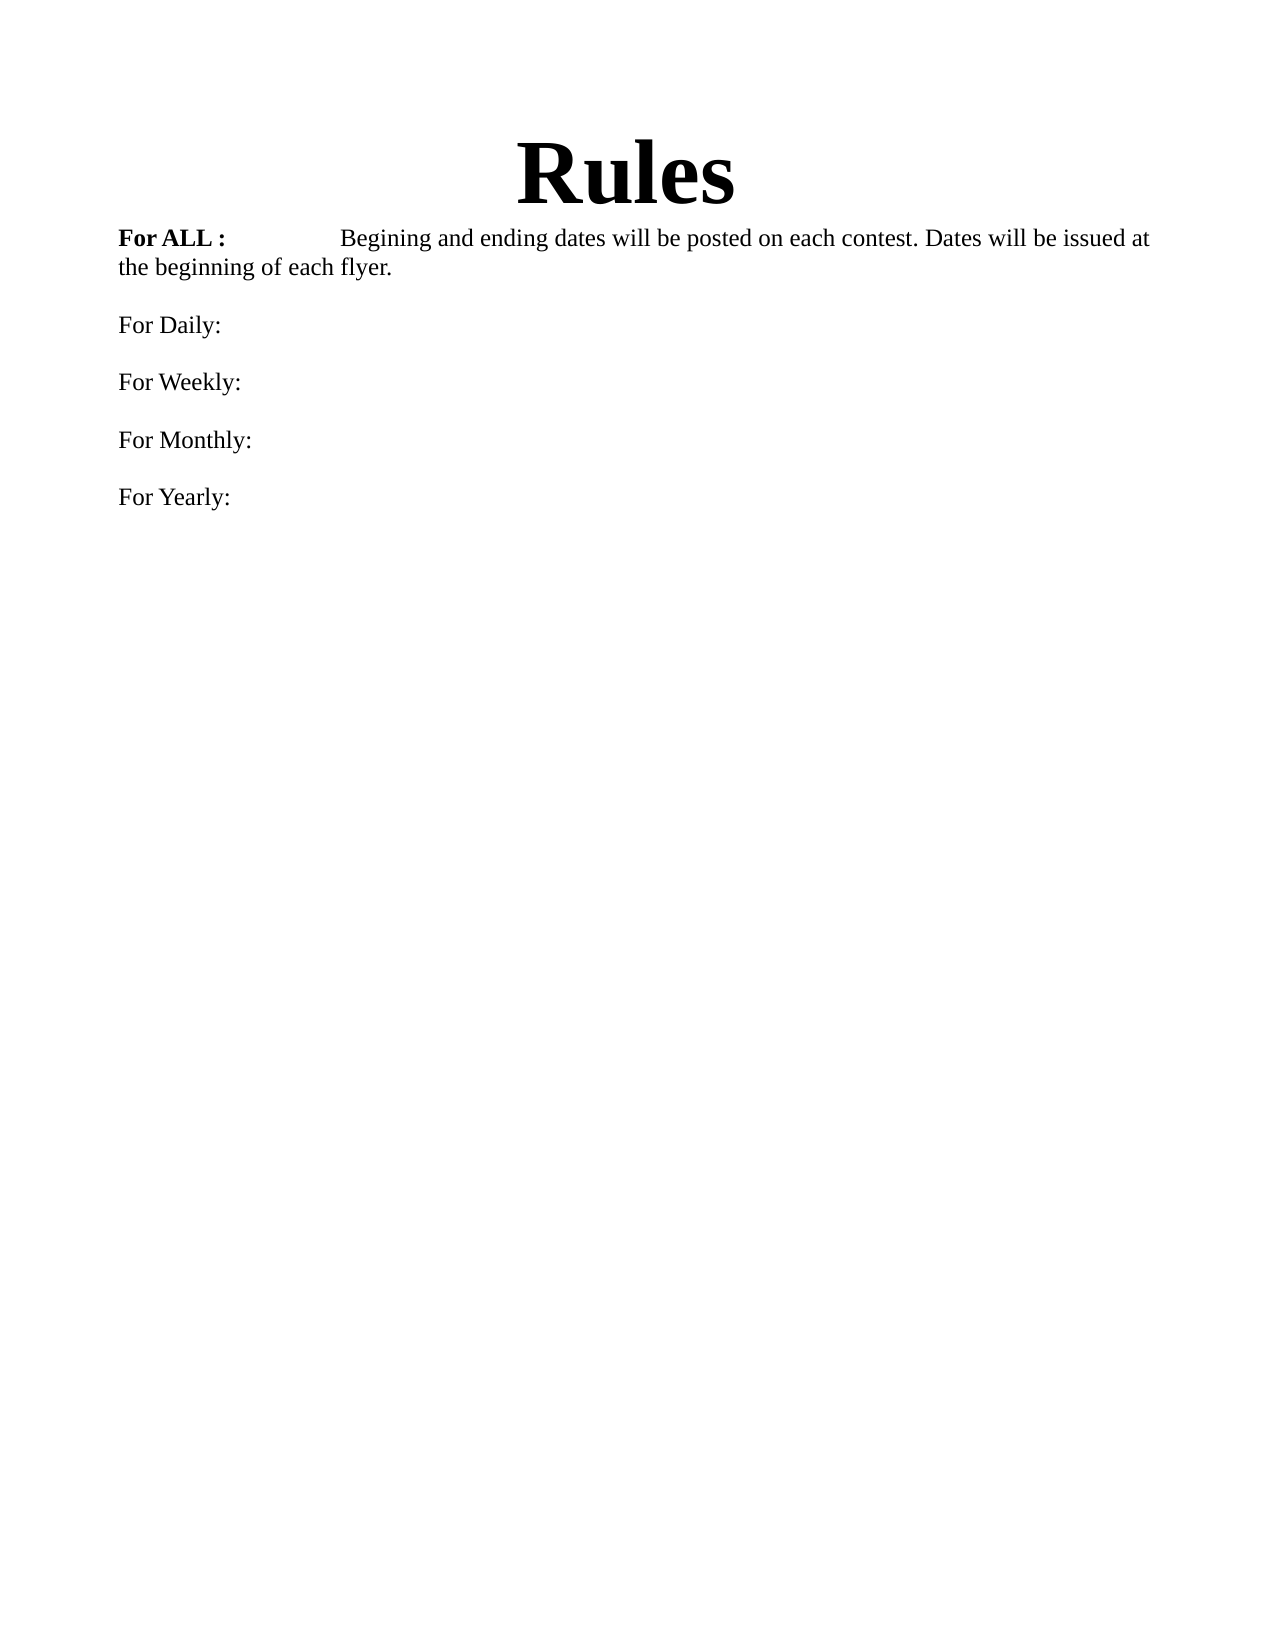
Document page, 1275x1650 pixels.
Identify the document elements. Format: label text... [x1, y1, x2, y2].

text For Weekly: [118, 367, 1157, 396]
text For Yearly: [118, 482, 1157, 511]
text For Daily: [118, 310, 1157, 338]
text For Monthly: [118, 425, 1157, 453]
text For ALL : Begining and ending dates will be posted on each contest. Dates will be issued at the beginning of each flyer. [118, 223, 1157, 281]
text Rules [118, 118, 1157, 223]
